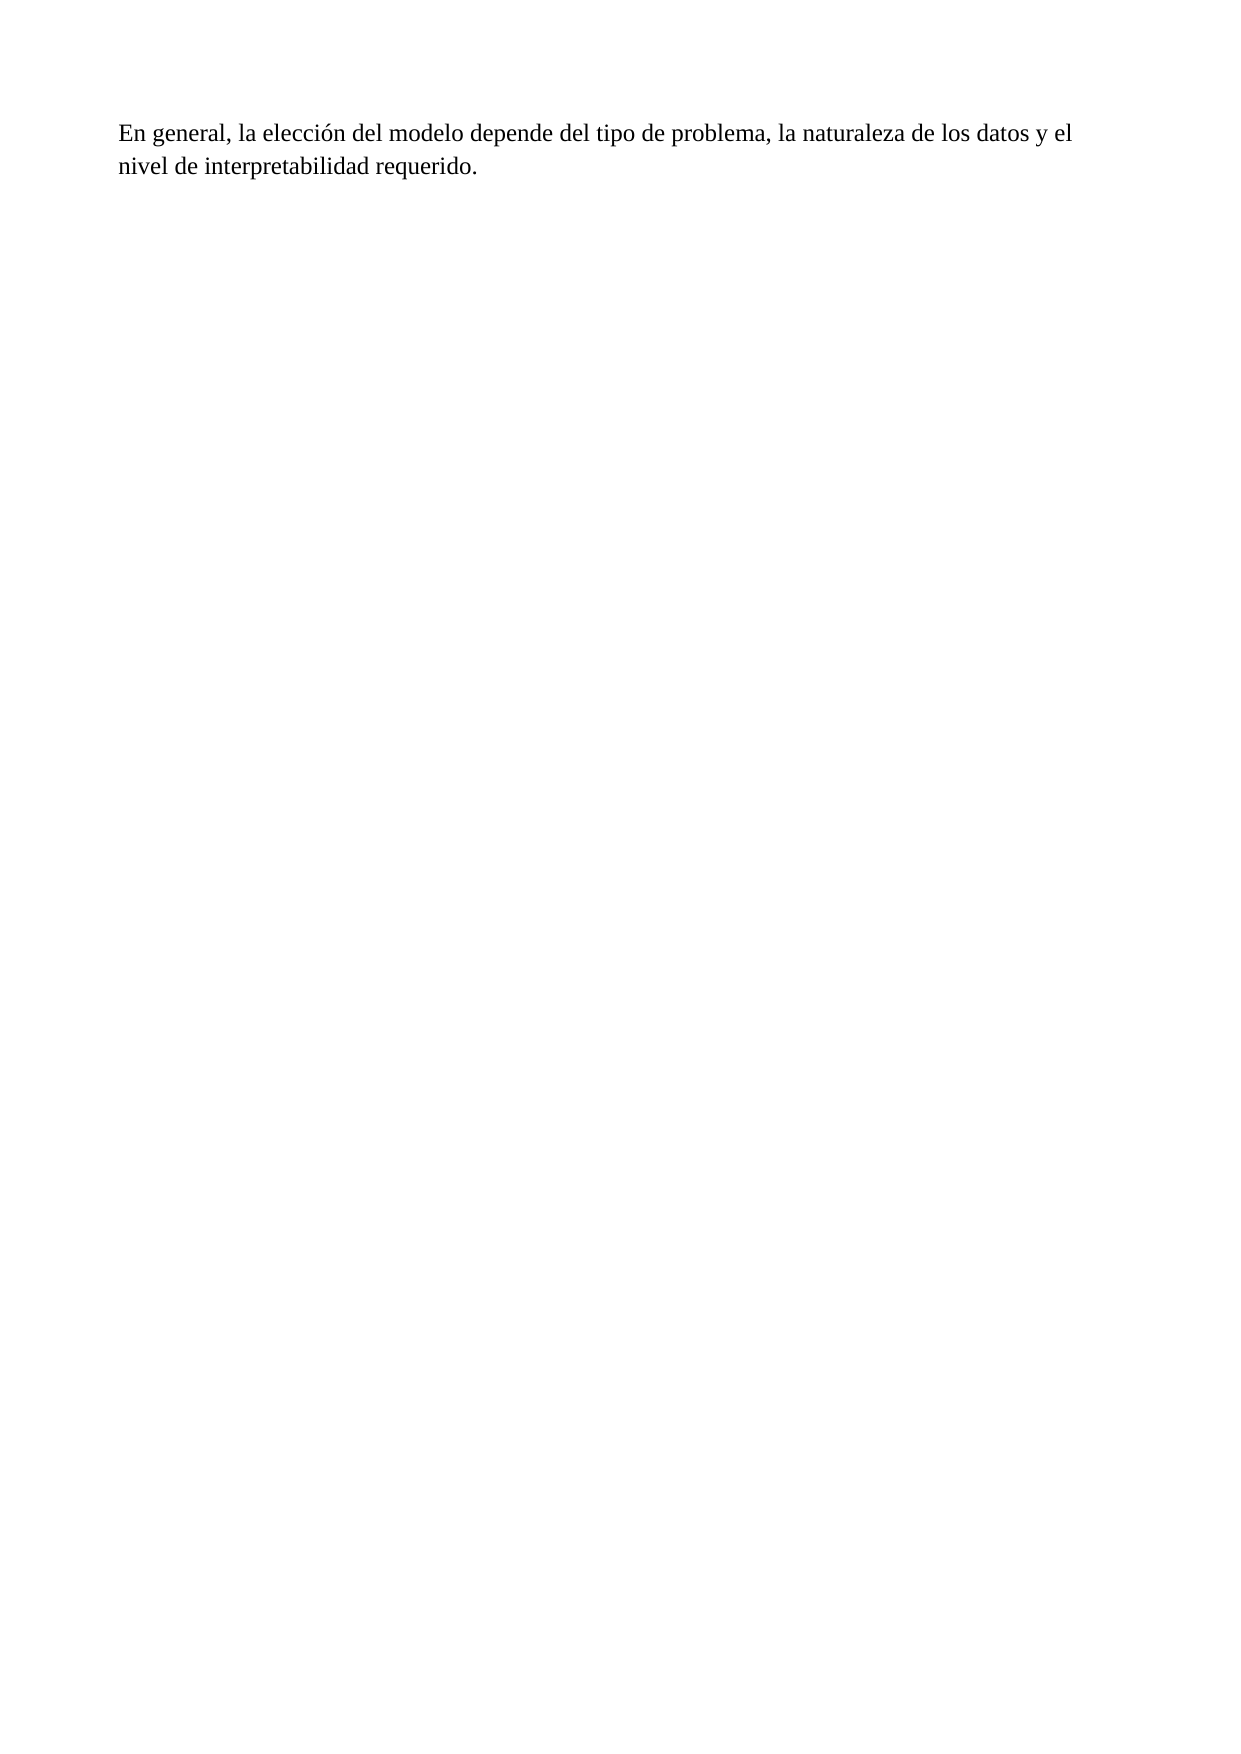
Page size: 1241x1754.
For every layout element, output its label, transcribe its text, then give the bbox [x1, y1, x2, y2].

text En general, la elección del modelo depende del tipo de problema, la naturaleza de los datos y el nivel de interpretabilidad requerido. [118, 118, 1122, 180]
